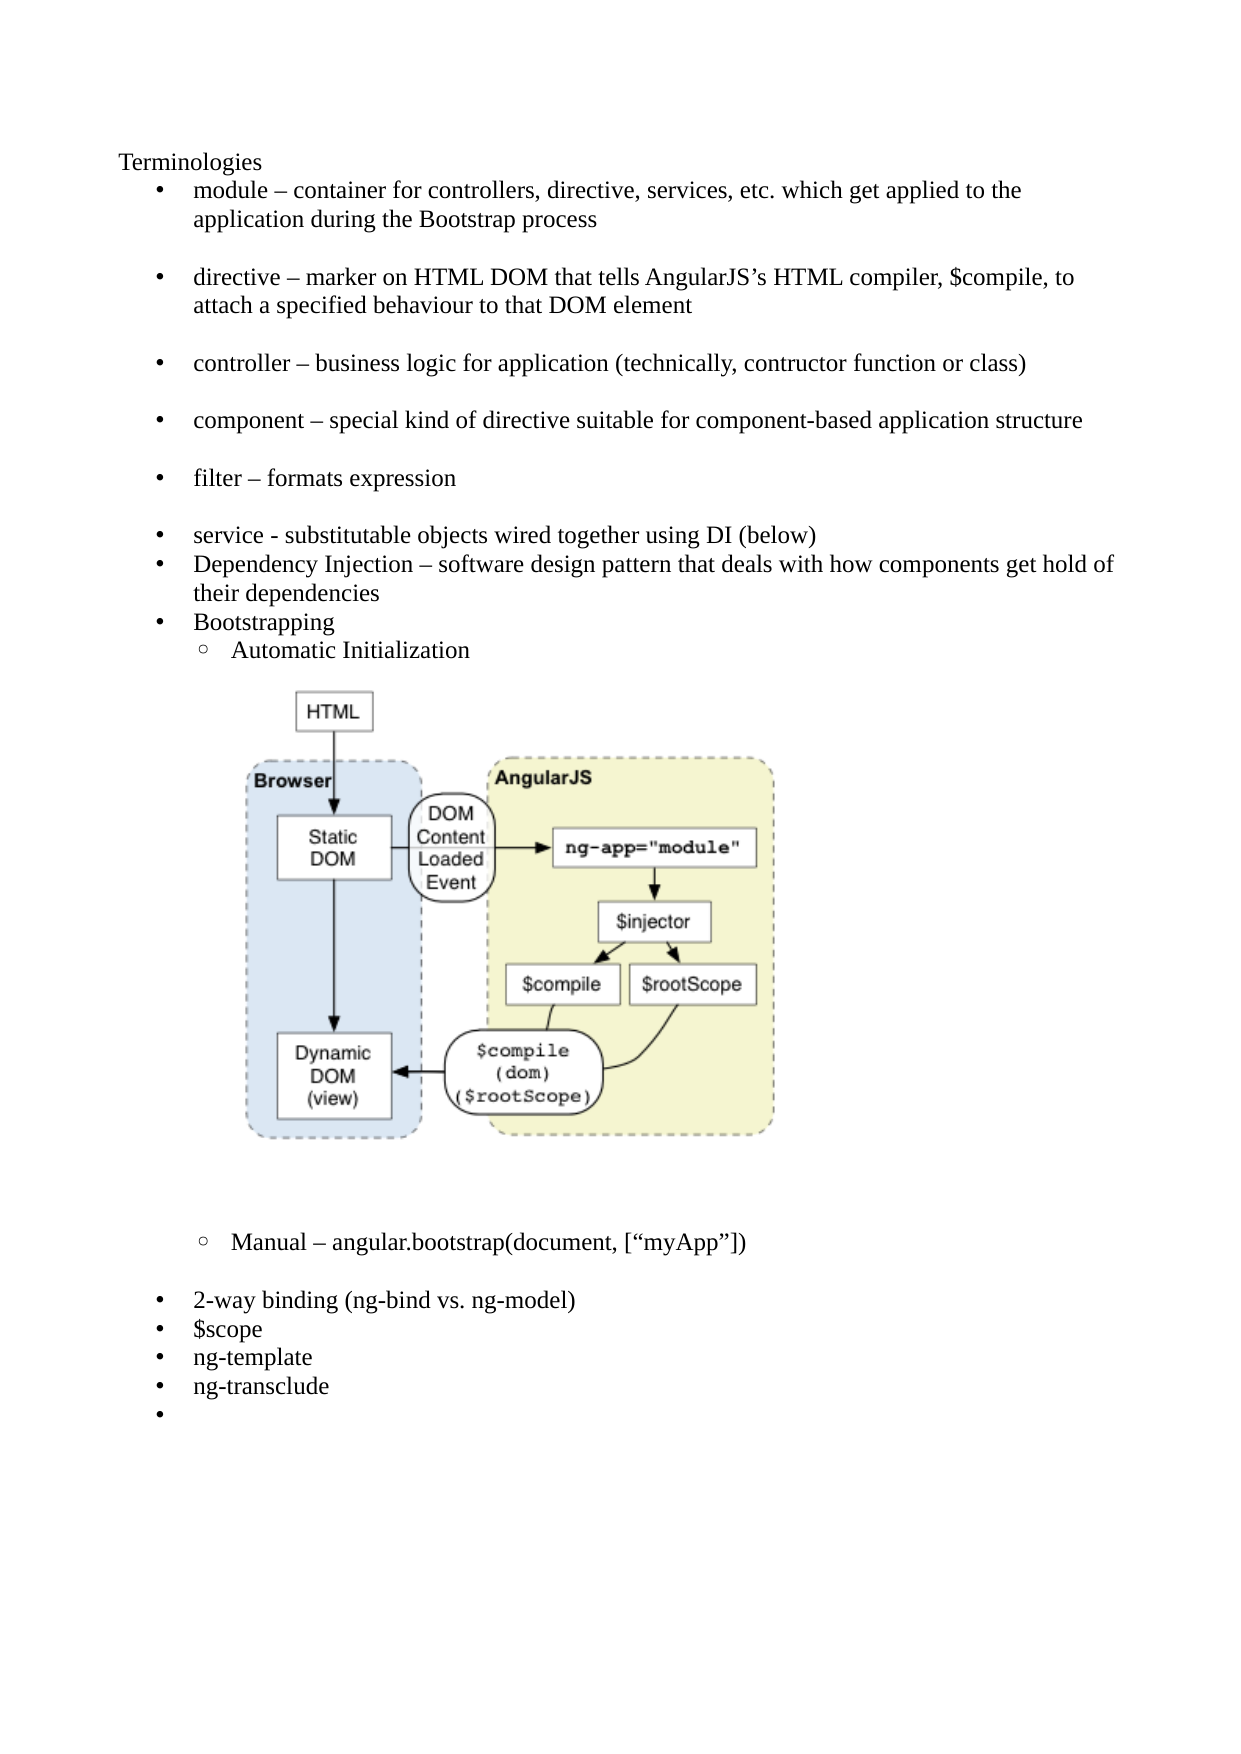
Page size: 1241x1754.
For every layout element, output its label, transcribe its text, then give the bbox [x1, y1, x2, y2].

picture [230, 664, 828, 1199]
list Manual – angular.bootstrap(document, [“myApp”]) [193, 1227, 1122, 1256]
list $scope [156, 1314, 1122, 1342]
text Terminologies [118, 147, 1122, 176]
list ng-transclude [156, 1371, 1122, 1400]
list component – special kind of directive suitable for component-based application structure [156, 406, 1122, 434]
list Dependency Injection – software design pattern that deals with how components get hold of their dependencies [156, 549, 1122, 607]
list Bootstrapping [156, 607, 1122, 636]
list directive – marker on HTML DOM that tells AngularJS’s HTML compiler, $compile, to attach a specified behaviour to that DOM element [156, 262, 1122, 319]
list 2-way binding (ng-bind vs. ng-model) [156, 1285, 1122, 1314]
list ng-template [156, 1342, 1122, 1371]
list controller – business logic for application (technically, contructor function or class) [156, 348, 1122, 377]
list Automatic Initialization [193, 636, 1122, 664]
list filter – formats expression [156, 463, 1122, 492]
list service - substitutable objects wired together using DI (below) [156, 521, 1122, 549]
list module – container for controllers, directive, services, etc. which get applied to the application during the Bootstrap process [156, 176, 1122, 233]
